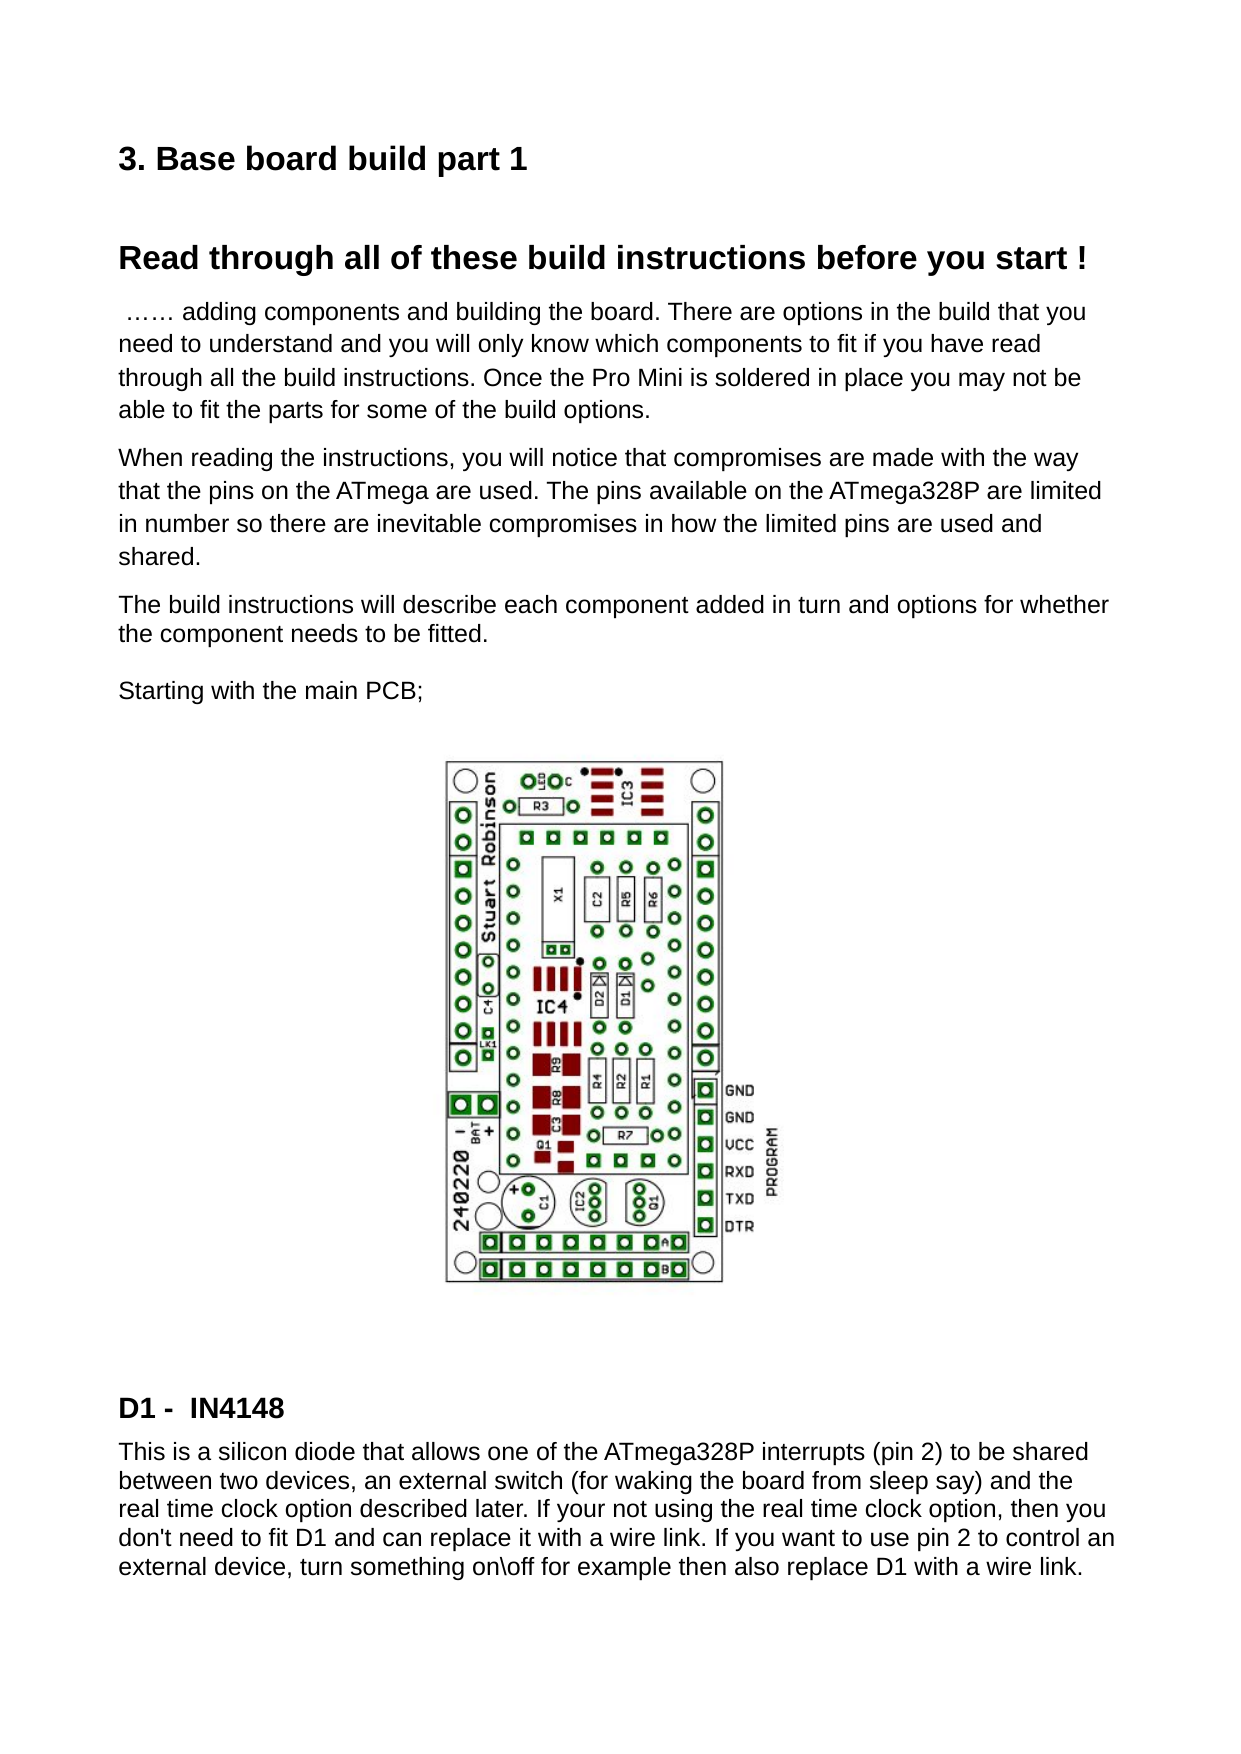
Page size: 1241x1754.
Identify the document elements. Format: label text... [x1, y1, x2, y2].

text The build instructions will describe each component added in turn and options for whether the component needs to be fitted. [118, 590, 1122, 647]
picture [414, 735, 789, 1311]
text When reading the instructions, you will notice that compromises are made with the way that the pins on the ATmega are used. The pins available on the ATmega328P are limited in number so there are inevitable compromises in how the limited pins are used and shared. [118, 443, 1122, 571]
text This is a silicon diode that allows one of the ATmega328P interrupts (pin 2) to be shared between two devices, an external switch (for waking the board from sleep say) and the real time clock option described later. If your not using the real time clock option, then you don't need to fit D1 and can replace it with a wire link. If you want to use pin 2 to control an external device, turn something on\off for example then also replace D1 with a wire link. [118, 1437, 1122, 1581]
text Starting with the main PCB; [118, 676, 1122, 705]
subtitle D1 - IN4148 [118, 1391, 1122, 1424]
subtitle 3. Base board build part 1 [118, 139, 1122, 178]
text Read through all of these build instructions before you start ! [118, 238, 1122, 276]
text …… adding components and building the board. There are options in the build that you need to understand and you will only know which components to fit if you have read through all the build instructions. Once the Pro Mini is soldered in place you may not be able to fit the parts for some of the build options. [118, 296, 1122, 424]
